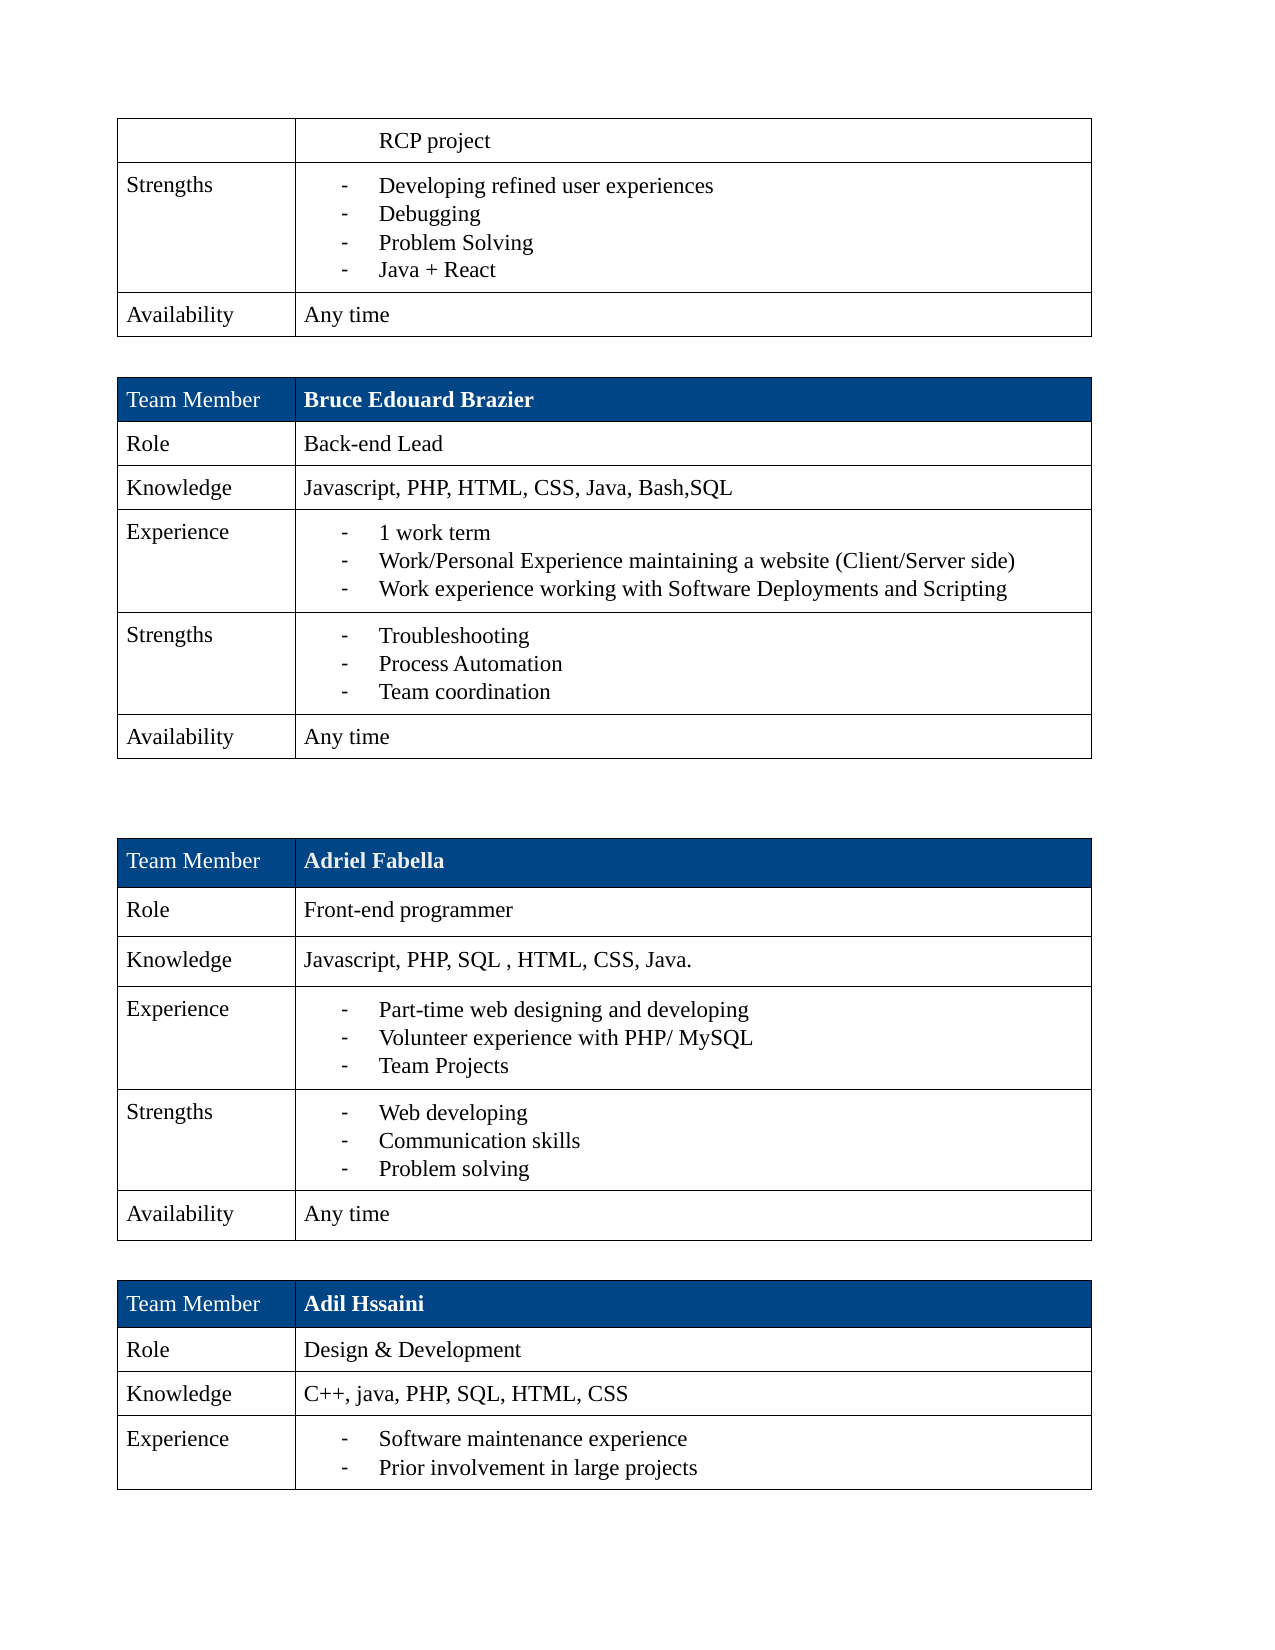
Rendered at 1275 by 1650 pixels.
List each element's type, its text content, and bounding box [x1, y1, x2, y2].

table_cell 1 work term Work/Personal Experience maintaining a website (Client/Server side) Work experience working with Software Deployments and Scripting [296, 510, 1091, 612]
table_cell Experience [118, 510, 295, 612]
table_header Team Member [118, 378, 295, 421]
table_cell Troubleshooting Process Automation Team coordination [296, 613, 1091, 714]
table_cell Javascript, PHP, SQL , HTML, CSS, Java. [296, 937, 1091, 986]
table_cell Any time [296, 1191, 1091, 1240]
table_cell Web developing Communication skills Problem solving [296, 1090, 1091, 1190]
table_cell Strengths [118, 163, 295, 292]
table_cell Role [118, 1328, 295, 1371]
table_cell Role [118, 888, 295, 936]
table_header Team Member [118, 839, 295, 887]
table_cell Knowledge [118, 1372, 295, 1415]
table_cell Any time [296, 293, 1091, 336]
table_cell Knowledge [118, 937, 295, 986]
table_cell Role [118, 422, 295, 465]
table_cell Back-end Lead [296, 422, 1091, 465]
table_header Bruce Edouard Brazier [296, 378, 1091, 421]
table_cell C++, java, PHP, SQL, HTML, CSS [296, 1372, 1091, 1415]
table_cell Developing refined user experiences Debugging Problem Solving Java + React [296, 163, 1091, 292]
table_cell Availability [118, 293, 295, 336]
table_cell Software maintenance experience Prior involvement in large projects [296, 1416, 1091, 1489]
table_cell Availability [118, 715, 295, 758]
table_cell RCP project [296, 119, 1091, 162]
table_header Team Member [118, 1281, 295, 1327]
table_cell Javascript, PHP, HTML, CSS, Java, Bash,SQL [296, 466, 1091, 509]
table_cell [118, 119, 295, 162]
table_header Adil Hssaini [296, 1281, 1091, 1327]
table_header Adriel Fabella [296, 839, 1091, 887]
table_cell Strengths [118, 613, 295, 714]
table_cell Part-time web designing and developing Volunteer experience with PHP/ MySQL Team Projects [296, 987, 1091, 1089]
table_cell Experience [118, 987, 295, 1089]
table_cell Front-end programmer [296, 888, 1091, 936]
table_cell Experience [118, 1416, 295, 1489]
table_cell Availability [118, 1191, 295, 1240]
table_cell Any time [296, 715, 1091, 758]
table_cell Strengths [118, 1090, 295, 1190]
table_cell Design & Development [296, 1328, 1091, 1371]
table_cell Knowledge [118, 466, 295, 509]
